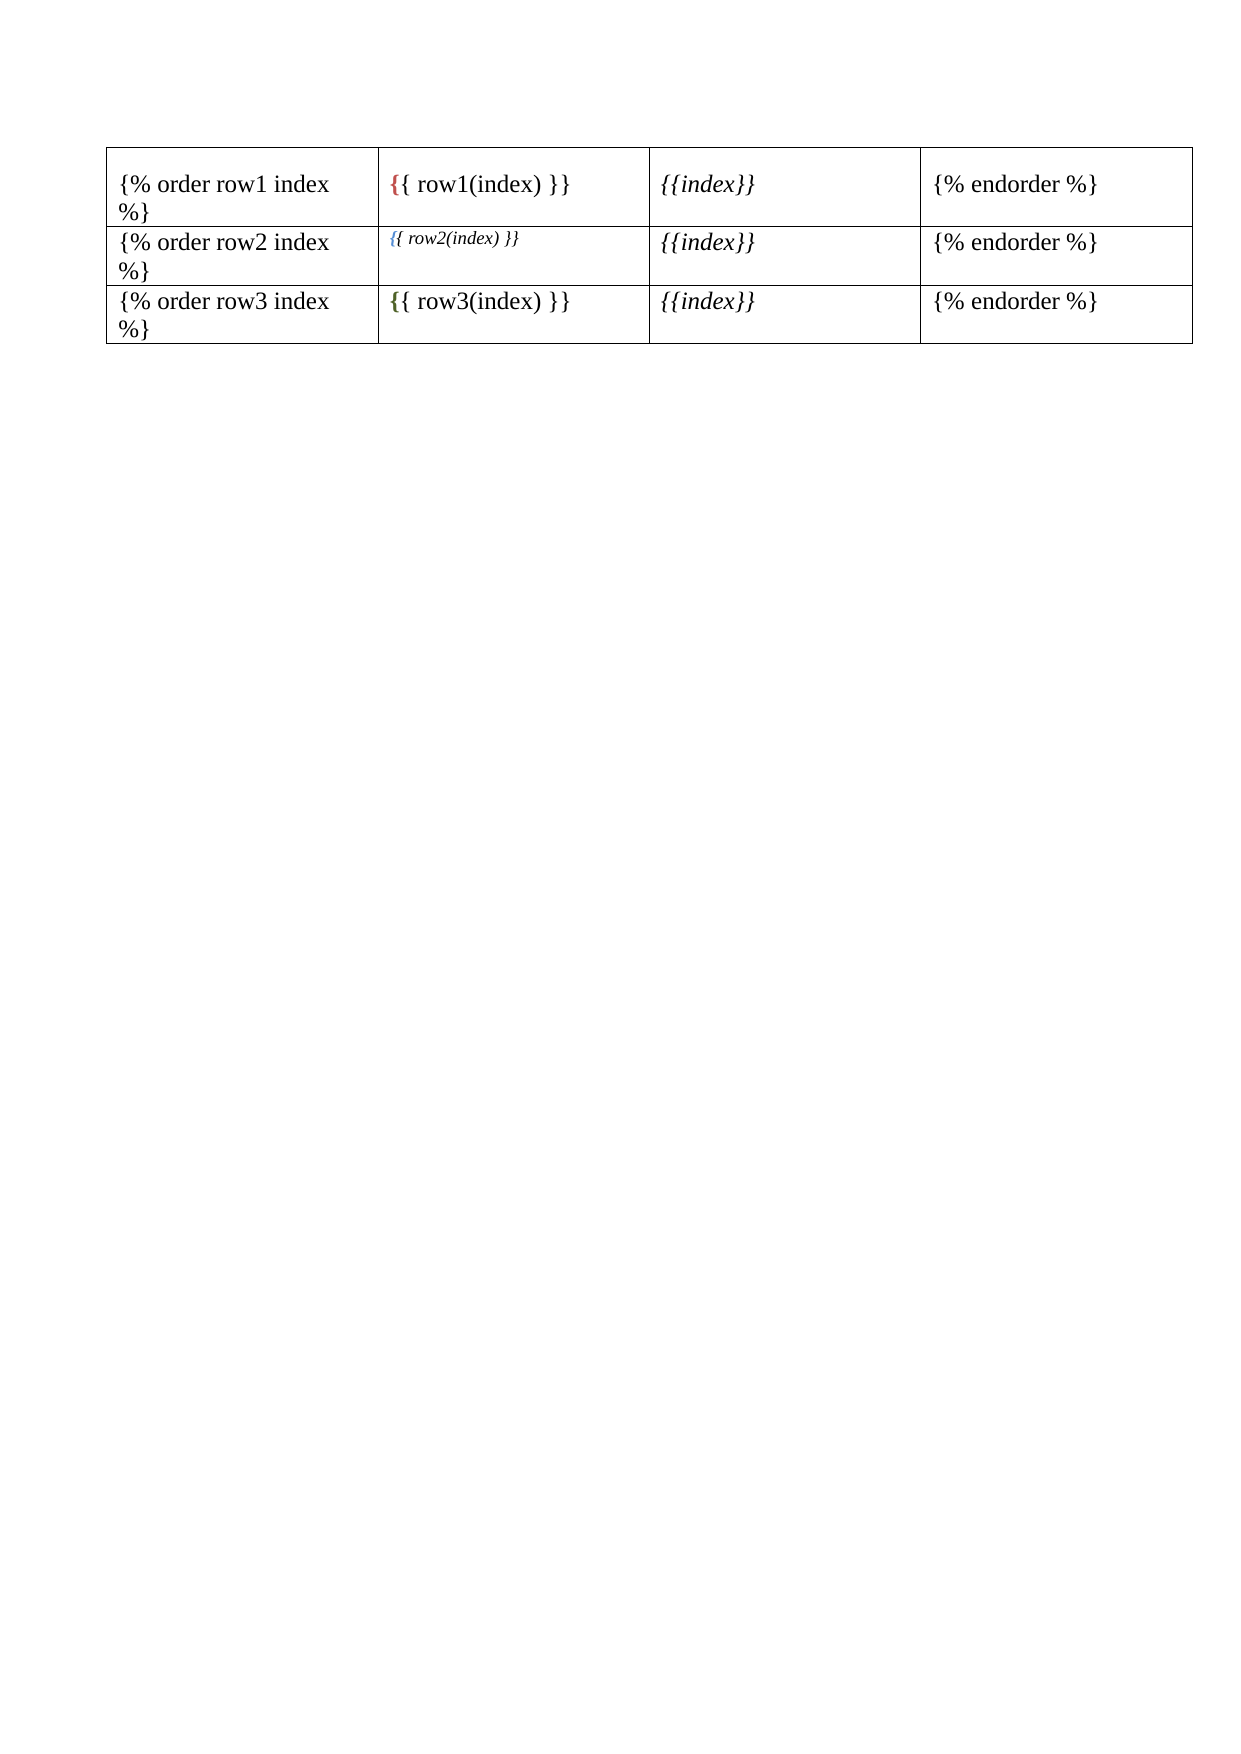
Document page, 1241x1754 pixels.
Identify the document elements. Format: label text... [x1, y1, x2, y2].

table_header {% order row1 index %} [107, 148, 378, 226]
table_cell {% order row3 index %} [107, 286, 378, 343]
table_cell {% endorder %} [921, 227, 1192, 285]
table_cell {{index}} [650, 286, 920, 343]
table_cell {{index}} [650, 227, 920, 285]
table_cell {% endorder %} [921, 286, 1192, 343]
table_cell {{ row2(index) }} [379, 227, 649, 285]
table_header {{ row1(index) }} [379, 148, 649, 226]
table_cell {% order row2 index %} [107, 227, 378, 285]
table_cell {{ row3(index) }} [379, 286, 649, 343]
table_header {{index}} [650, 148, 920, 226]
table_header {% endorder %} [921, 148, 1192, 226]
